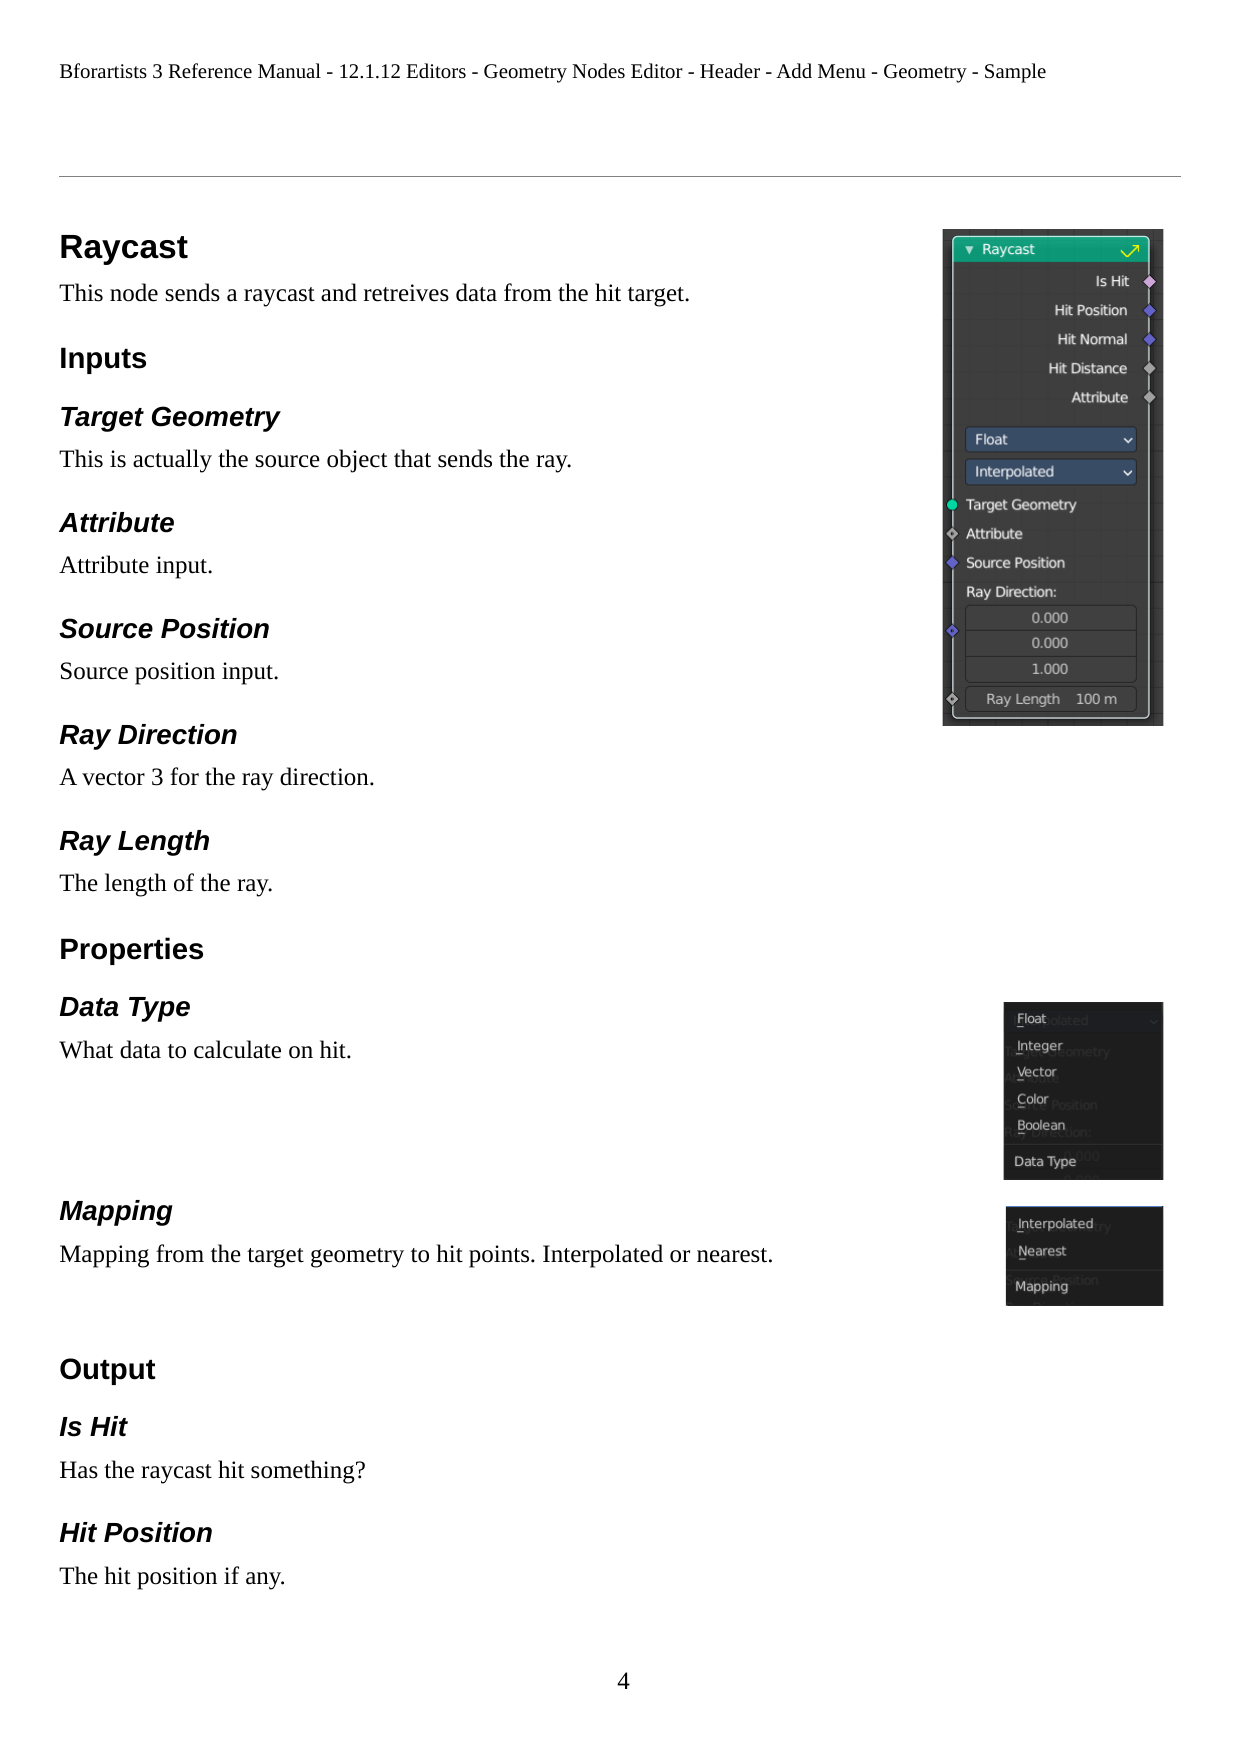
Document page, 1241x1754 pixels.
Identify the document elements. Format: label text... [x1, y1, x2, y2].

subtitle Ray Direction [59, 718, 1181, 750]
text [1164, 656, 1181, 685]
subtitle [1164, 612, 1181, 644]
subtitle Output [59, 1352, 1181, 1386]
subtitle Ray Length [59, 824, 1181, 856]
subtitle Properties [59, 932, 1181, 966]
subtitle Data Type [59, 991, 1181, 1023]
text Mapping from the target geometry to hit points. Interpolated or nearest. [59, 1239, 1005, 1268]
text What data to calculate on hit. [59, 1035, 1003, 1064]
picture [942, 229, 1164, 726]
subtitle Target Geometry [59, 400, 942, 432]
text A vector 3 for the ray direction. [59, 762, 1181, 791]
text This node sends a raycast and retreives data from the hit target. [59, 278, 942, 307]
text The hit position if any. [59, 1561, 1181, 1590]
subtitle Hit Position [59, 1517, 1181, 1548]
text Source position input. [59, 656, 942, 685]
subtitle Attribute [59, 506, 942, 538]
subtitle [1164, 506, 1181, 538]
picture [1005, 1206, 1164, 1306]
subtitle Inputs [59, 341, 942, 375]
subtitle [1164, 341, 1181, 375]
subtitle Is Hit [59, 1411, 1181, 1442]
text The length of the ray. [59, 868, 1181, 897]
text Attribute input. [59, 551, 942, 579]
text [1164, 551, 1181, 579]
subtitle Source Position [59, 612, 942, 644]
text Has the raycast hit something? [59, 1455, 1181, 1484]
text This is actually the source object that sends the ray. [59, 444, 942, 473]
picture [1003, 1002, 1164, 1180]
subtitle Raycast [59, 227, 1181, 265]
subtitle Mapping [59, 1195, 1181, 1227]
subtitle [1164, 400, 1181, 432]
